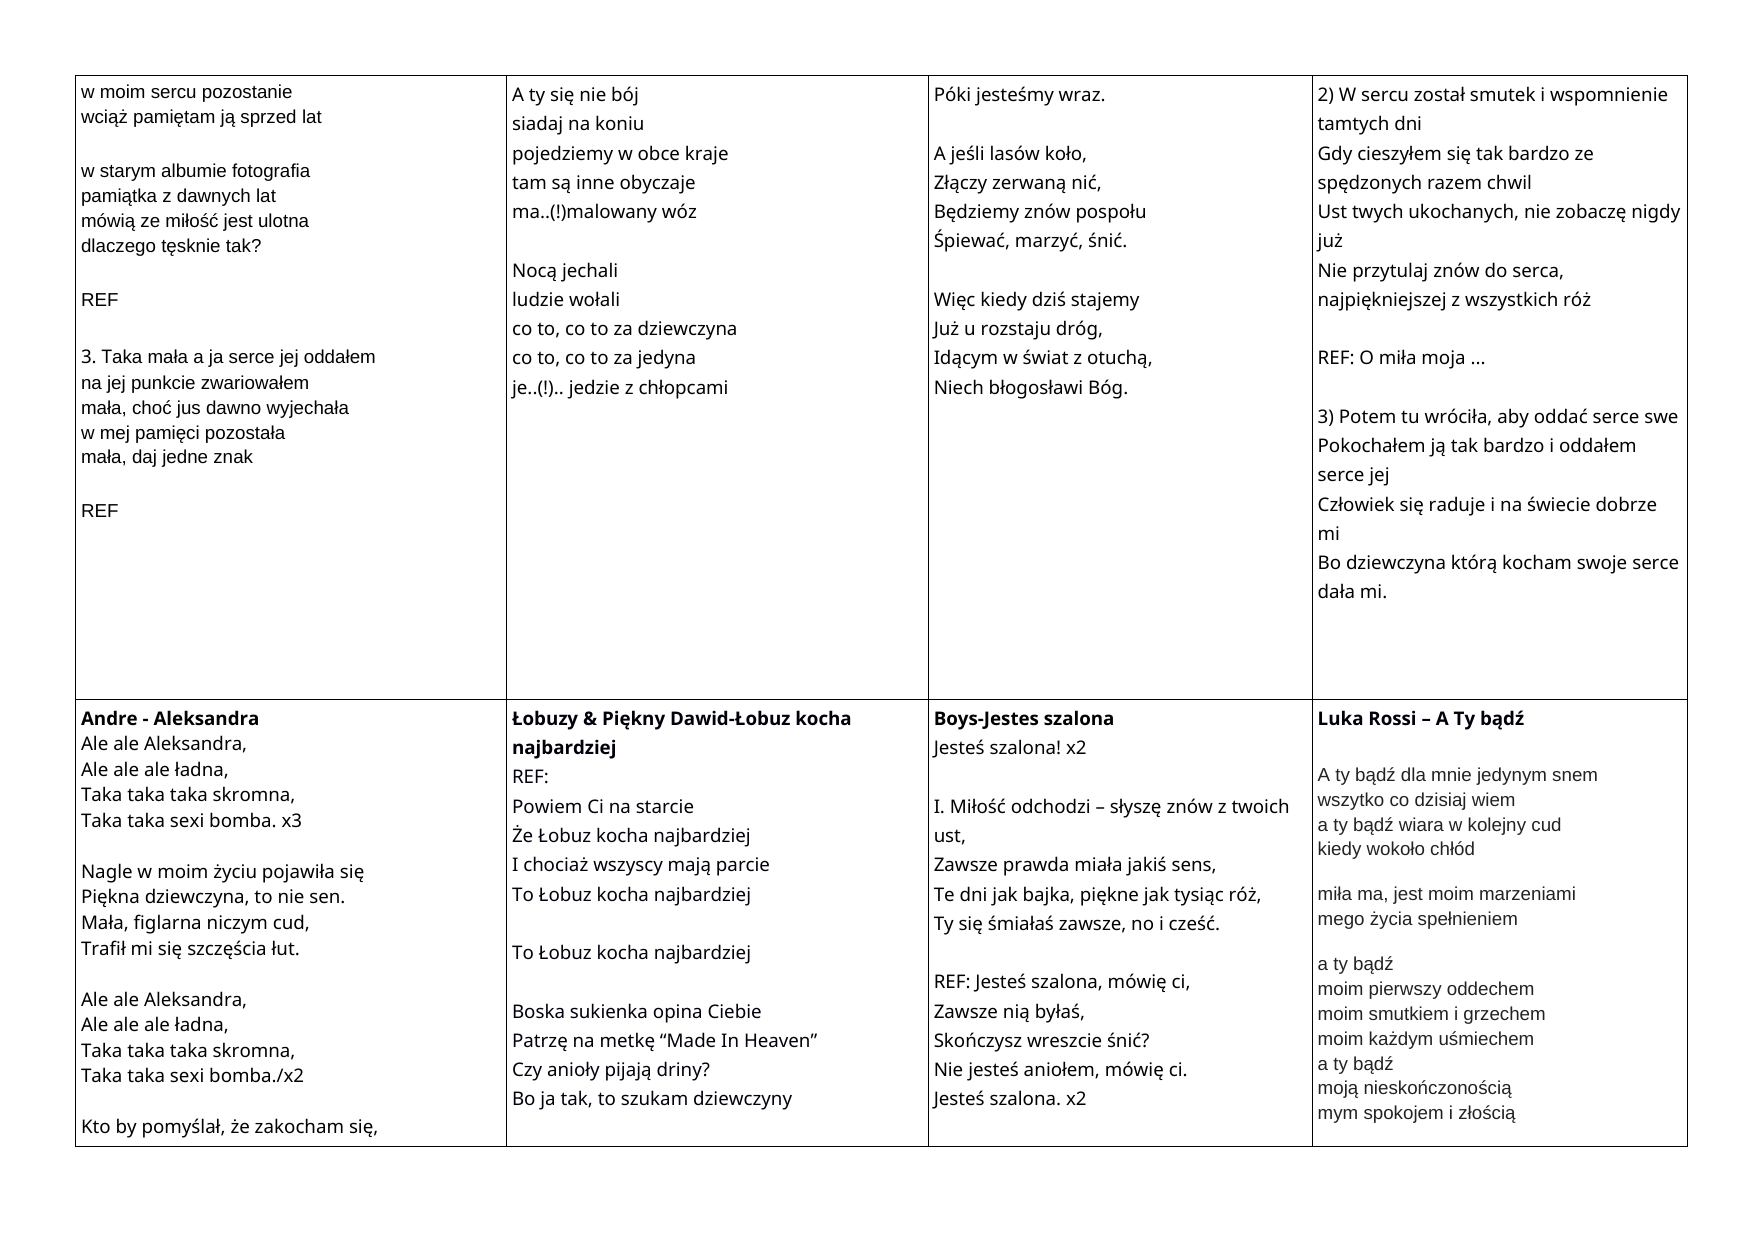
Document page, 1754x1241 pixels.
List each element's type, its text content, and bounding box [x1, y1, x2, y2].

table_cell Póki jesteśmy wraz. A jeśli lasów koło, Złączy zerwaną nić, Będziemy znów pospołu Śpiewać, marzyć, śnić. Więc kiedy dziś stajemy Już u rozstaju dróg, Idącym w świat z otuchą, Niech błogosławi Bóg. [929, 76, 1312, 699]
table_cell w moim sercu pozostanie wciąż pamiętam ją sprzed lat w starym albumie fotografia pamiątka z dawnych lat mówią ze miłość jest ulotna dlaczego tęsknie tak? REF 3. Taka mała a ja serce jej oddałem na jej punkcie zwariowałem mała, choć jus dawno wyjechała w mej pamięci pozostała mała, daj jedne znak REF [76, 76, 506, 699]
table_cell Łobuzy & Piękny Dawid-Łobuz kocha najbardziej REF: Powiem Ci na starcie Że Łobuz kocha najbardziej I chociaż wszyscy mają parcie To Łobuz kocha najbardziej To Łobuz kocha najbardziej Boska sukienka opina Ciebie Patrzę na metkę “Made In Heaven” Czy anioły pijają driny? Bo ja tak, to szukam dziewczyny [507, 700, 928, 1146]
table_cell 2) W sercu został smutek i wspomnienie tamtych dni Gdy cieszyłem się tak bardzo ze spędzonych razem chwil Ust twych ukochanych, nie zobaczę nigdy już Nie przytulaj znów do serca, najpiękniejszej z wszystkich róż REF: O miła moja ... 3) Potem tu wróciła, aby oddać serce swe Pokochałem ją tak bardzo i oddałem serce jej Człowiek się raduje i na świecie dobrze mi Bo dziewczyna którą kocham swoje serce dała mi. [1313, 76, 1687, 699]
table_cell Luka Rossi – A Ty bądź A ty bądź dla mnie jedynym snem wszytko co dzisiaj wiem a ty bądź wiara w kolejny cud kiedy wokoło chłód miła ma, jest moim marzeniami mego życia spełnieniem a ty bądź moim pierwszy oddechem moim smutkiem i grzechem moim każdym uśmiechem a ty bądź moją nieskończonością mym spokojem i złością [1313, 700, 1687, 1146]
table_cell Andre - Aleksandra Ale ale Aleksandra, Ale ale ale ładna, Taka taka taka skromna, Taka taka sexi bomba. x3 Nagle w moim życiu pojawiła się Piękna dziewczyna, to nie sen. Mała, figlarna niczym cud, Trafił mi się szczęścia łut. Ale ale Aleksandra, Ale ale ale ładna, Taka taka taka skromna, Taka taka sexi bomba./x2 Kto by pomyślał, że zakocham się, [76, 700, 506, 1146]
table_cell A ty się nie bój siadaj na koniu pojedziemy w obce kraje tam są inne obyczaje ma..(!)malowany wóz Nocą jechali ludzie wołali co to, co to za dziewczyna co to, co to za jedyna je..(!).. jedzie z chłopcami [507, 76, 928, 699]
table_cell Boys-Jestes szalona Jesteś szalona! x2 I. Miłość odchodzi – słyszę znów z twoich ust, Zawsze prawda miała jakiś sens, Te dni jak bajka, piękne jak tysiąc róż, Ty się śmiałaś zawsze, no i cześć. REF: Jesteś szalona, mówię ci, Zawsze nią byłaś, Skończysz wreszcie śnić? Nie jesteś aniołem, mówię ci. Jesteś szalona. x2 [929, 700, 1312, 1146]
